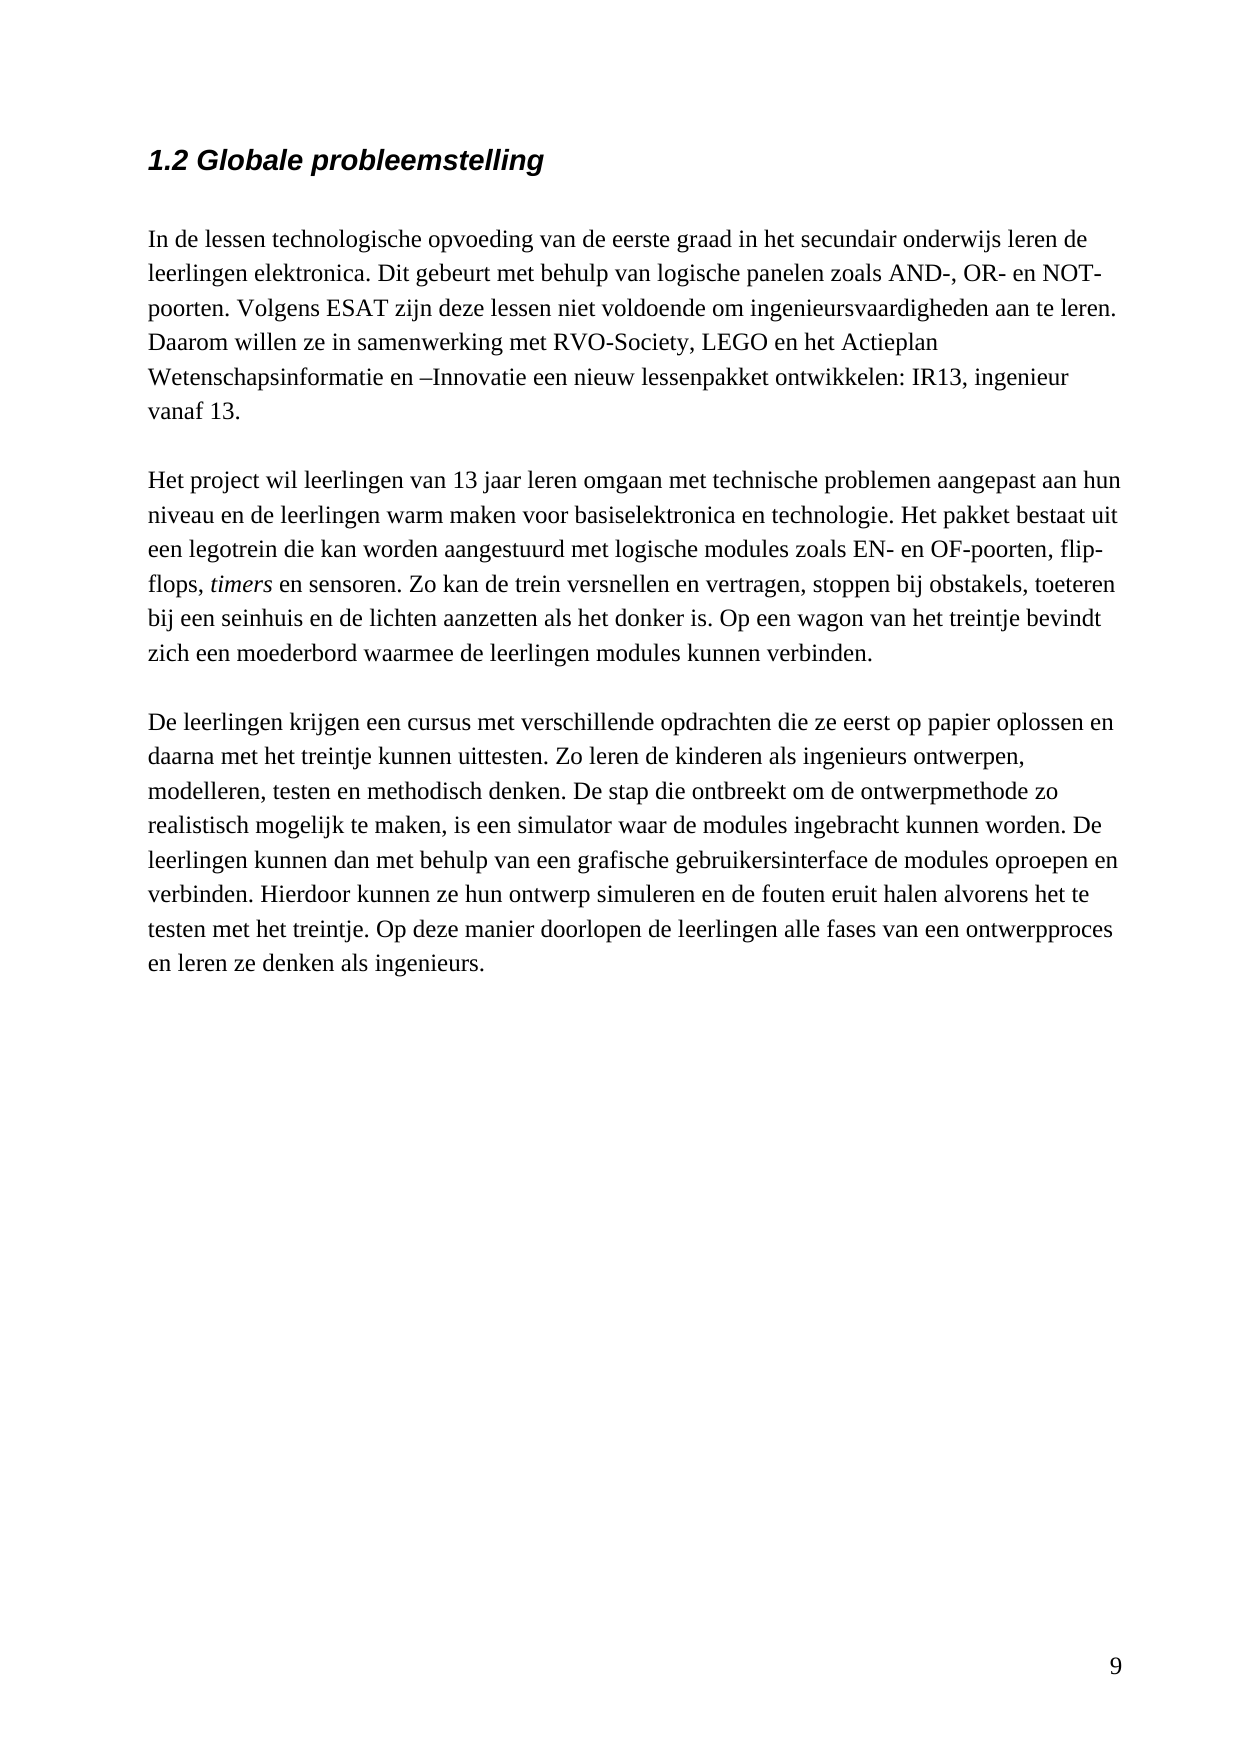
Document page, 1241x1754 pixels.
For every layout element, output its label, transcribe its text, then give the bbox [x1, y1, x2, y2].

text De leerlingen krijgen een cursus met verschillende opdrachten die ze eerst op papier oplossen en daarna met het treintje kunnen uittesten. Zo leren de kinderen als ingenieurs ontwerpen, modelleren, testen en methodisch denken. De stap die ontbreekt om de ontwerpmethode zo realistisch mogelijk te maken, is een simulator waar de modules ingebracht kunnen worden. De leerlingen kunnen dan met behulp van een grafische gebruikersinterface de modules oproepen en verbinden. Hierdoor kunnen ze hun ontwerp simuleren en de fouten eruit halen alvorens het te testen met het treintje. Op deze manier doorlopen de leerlingen alle fases van een ontwerpproces en leren ze denken als ingenieurs. [148, 707, 1122, 977]
text 1.2 Globale probleemstelling [148, 143, 1122, 177]
text In de lessen technologische opvoeding van de eerste graad in het secundair onderwijs leren de leerlingen elektronica. Dit gebeurt met behulp van logische panelen zoals AND-, OR- en NOT-poorten. Volgens ESAT zijn deze lessen niet voldoende om ingenieursvaardigheden aan te leren. Daarom willen ze in samenwerking met RVO-Society, LEGO en het Actieplan Wetenschapsinformatie en –Innovatie een nieuw lessenpakket ontwikkelen: IR13, ingenieur vanaf 13. [148, 224, 1122, 425]
text Het project wil leerlingen van 13 jaar leren omgaan met technische problemen aangepast aan hun niveau en de leerlingen warm maken voor basiselektronica en technologie. Het pakket bestaat uit een legotrein die kan worden aangestuurd met logische modules zoals EN- en OF-poorten, flip-flops, timers en sensoren. Zo kan de trein versnellen en vertragen, stoppen bij obstakels, toeteren bij een seinhuis en de lichten aanzetten als het donker is. Op een wagon van het treintje bevindt zich een moederbord waarmee de leerlingen modules kunnen verbinden. [148, 465, 1122, 667]
